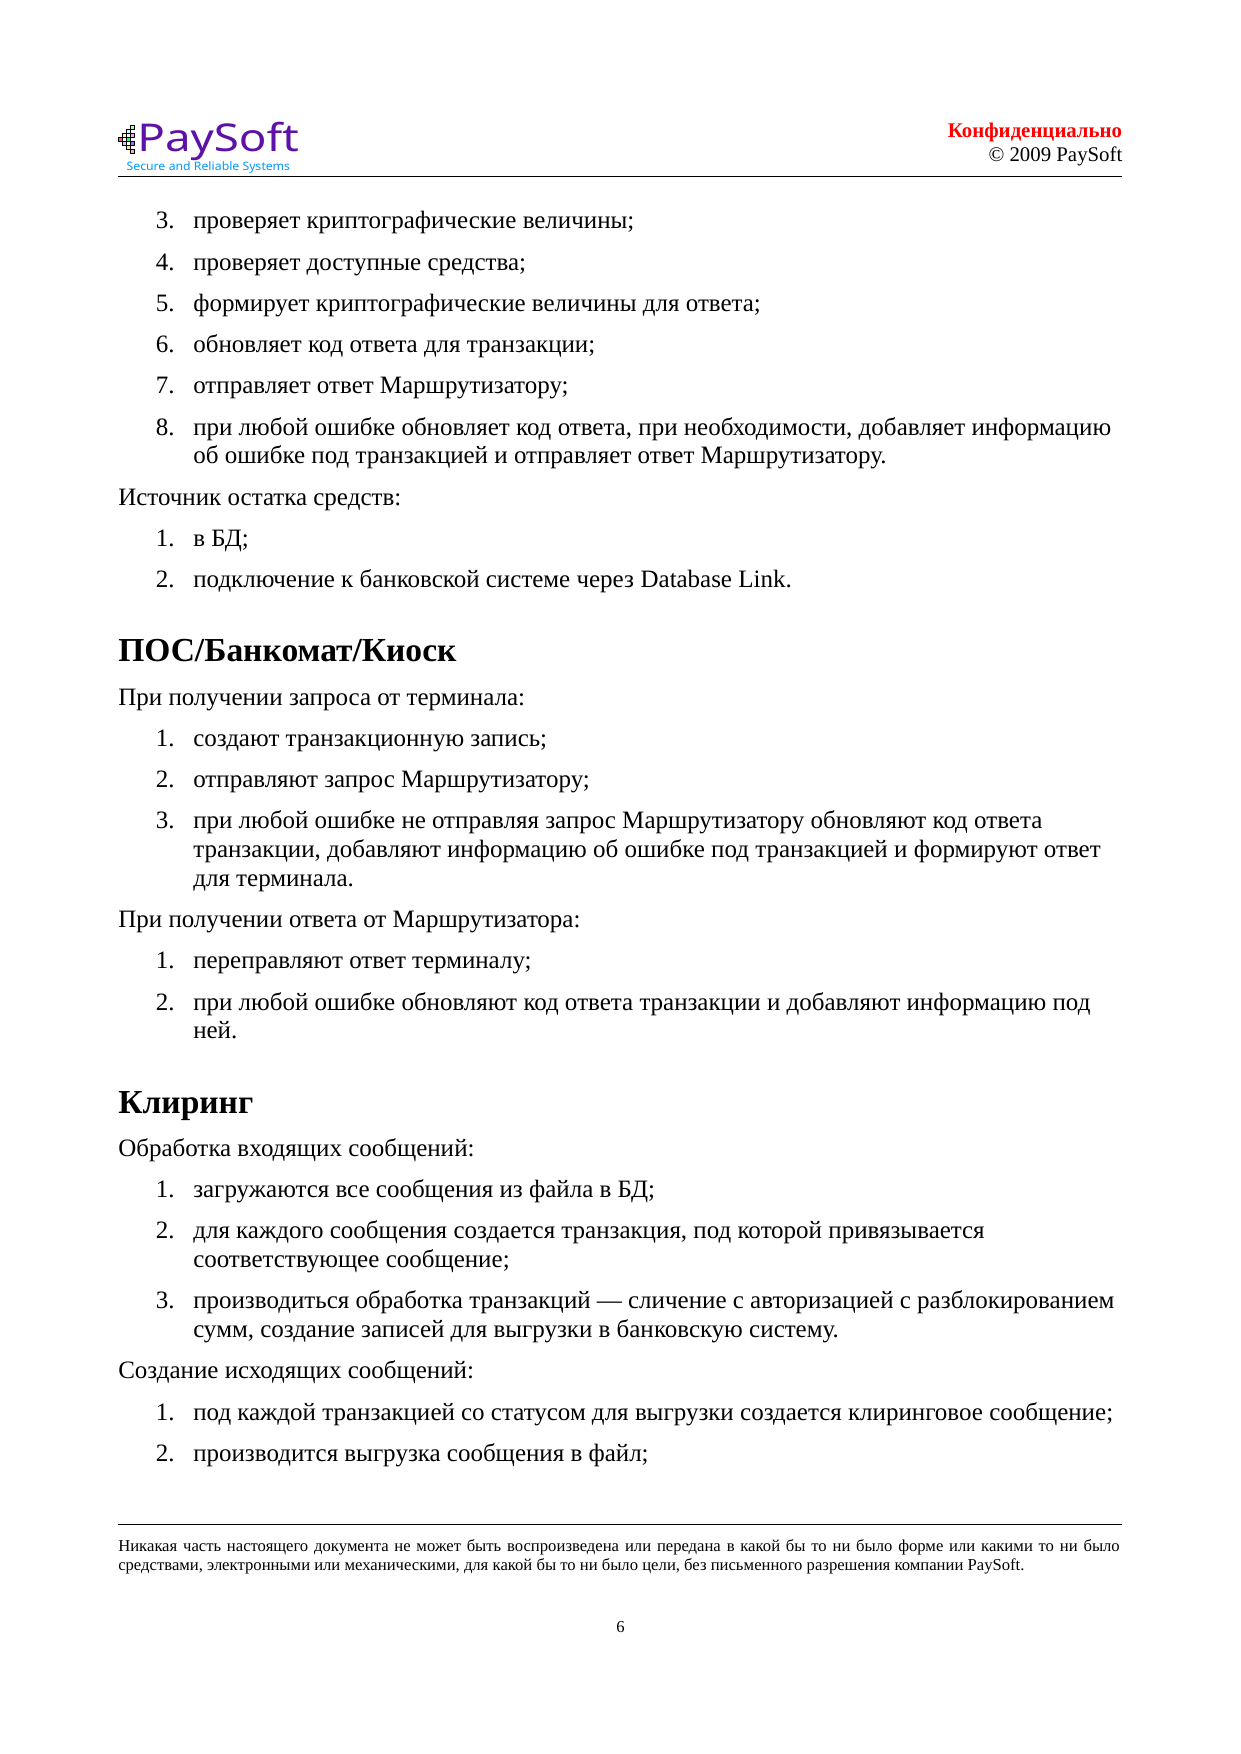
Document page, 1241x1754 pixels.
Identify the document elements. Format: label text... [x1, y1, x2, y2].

list формирует криптографические величины для ответа; [156, 288, 1122, 317]
list при любой ошибке обновляет код ответа, при необходимости, добавляет информацию об ошибке под транзакцией и отправляет ответ Маршрутизатору. [156, 412, 1122, 469]
list создают транзакционную запись; [156, 723, 1122, 752]
text Источник остатка средств: [118, 482, 1122, 511]
list проверяет криптографические величины; [156, 206, 1122, 234]
list для каждого сообщения создается транзакция, под которой привязывается соответствующее сообщение; [156, 1215, 1122, 1273]
list отправляют запрос Маршрутизатору; [156, 764, 1122, 793]
subtitle Клиринг [118, 1082, 1122, 1120]
list обновляет код ответа для транзакции; [156, 329, 1122, 358]
list отправляет ответ Маршрутизатору; [156, 371, 1122, 399]
list проверяет доступные средства; [156, 247, 1122, 276]
text При получении ответа от Маршрутизатора: [118, 904, 1122, 933]
list под каждой транзакцией со статусом для выгрузки создается клиринговое сообщение; [156, 1397, 1122, 1425]
list переправляют ответ терминалу; [156, 945, 1122, 974]
list производиться обработка транзакций — сличение с авторизацией с разблокированием сумм, создание записей для выгрузки в банковскую систему. [156, 1285, 1122, 1343]
list подключение к банковской системе через Database Link. [156, 564, 1122, 593]
list производится выгрузка сообщения в файл; [156, 1438, 1122, 1467]
subtitle ПОС/Банкомат/Киоск [118, 631, 1122, 669]
text При получении запроса от терминала: [118, 682, 1122, 710]
list при любой ошибке обновляют код ответа транзакции и добавляют информацию под ней. [156, 987, 1122, 1044]
list при любой ошибке не отправляя запрос Маршрутизатору обновляют код ответа транзакции, добавляют информацию об ошибке под транзакцией и формируют ответ для терминала. [156, 805, 1122, 892]
list в БД; [156, 523, 1122, 552]
list загружаются все сообщения из файла в БД; [156, 1174, 1122, 1203]
text Обработка входящих сообщений: [118, 1133, 1122, 1162]
text Создание исходящих сообщений: [118, 1355, 1122, 1384]
